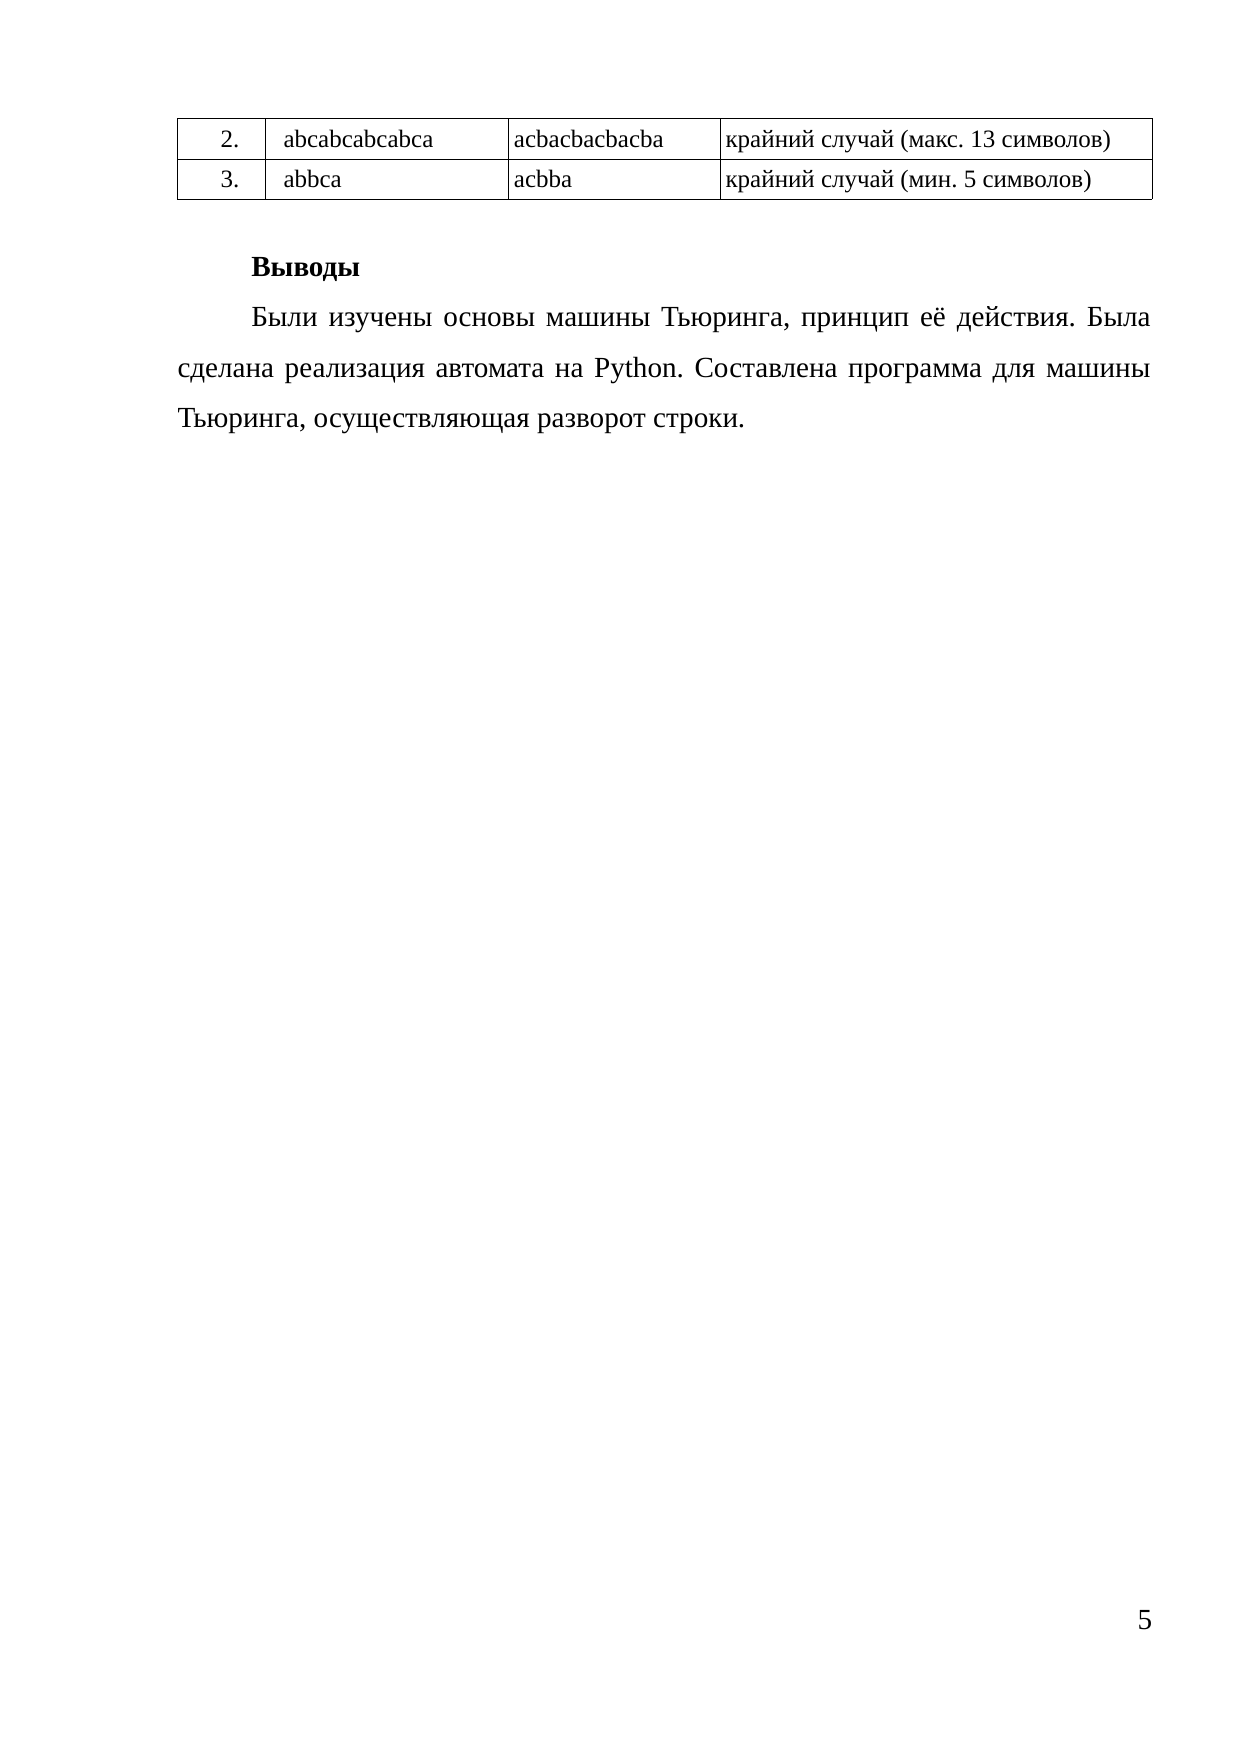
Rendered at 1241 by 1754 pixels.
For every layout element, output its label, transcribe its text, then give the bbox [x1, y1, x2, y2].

subtitle Выводы [177, 249, 1152, 283]
table_cell [178, 160, 265, 199]
table_cell acbba [509, 160, 720, 199]
text Были изучены основы машины Тьюринга, принцип её действия. Была сделана реализация автомата на Python. Составлена программа для машины Тьюринга, осуществляющая разворот строки. [177, 299, 1152, 434]
table_cell крайний случай (макс. 13 символов) [721, 119, 1152, 158]
table_cell abbca [266, 160, 508, 199]
table_cell acbacbacbacba [509, 119, 720, 158]
table_cell [178, 119, 265, 158]
table_cell крайний случай (мин. 5 символов) [721, 160, 1152, 199]
table_cell abcabcabcabca [266, 119, 508, 158]
